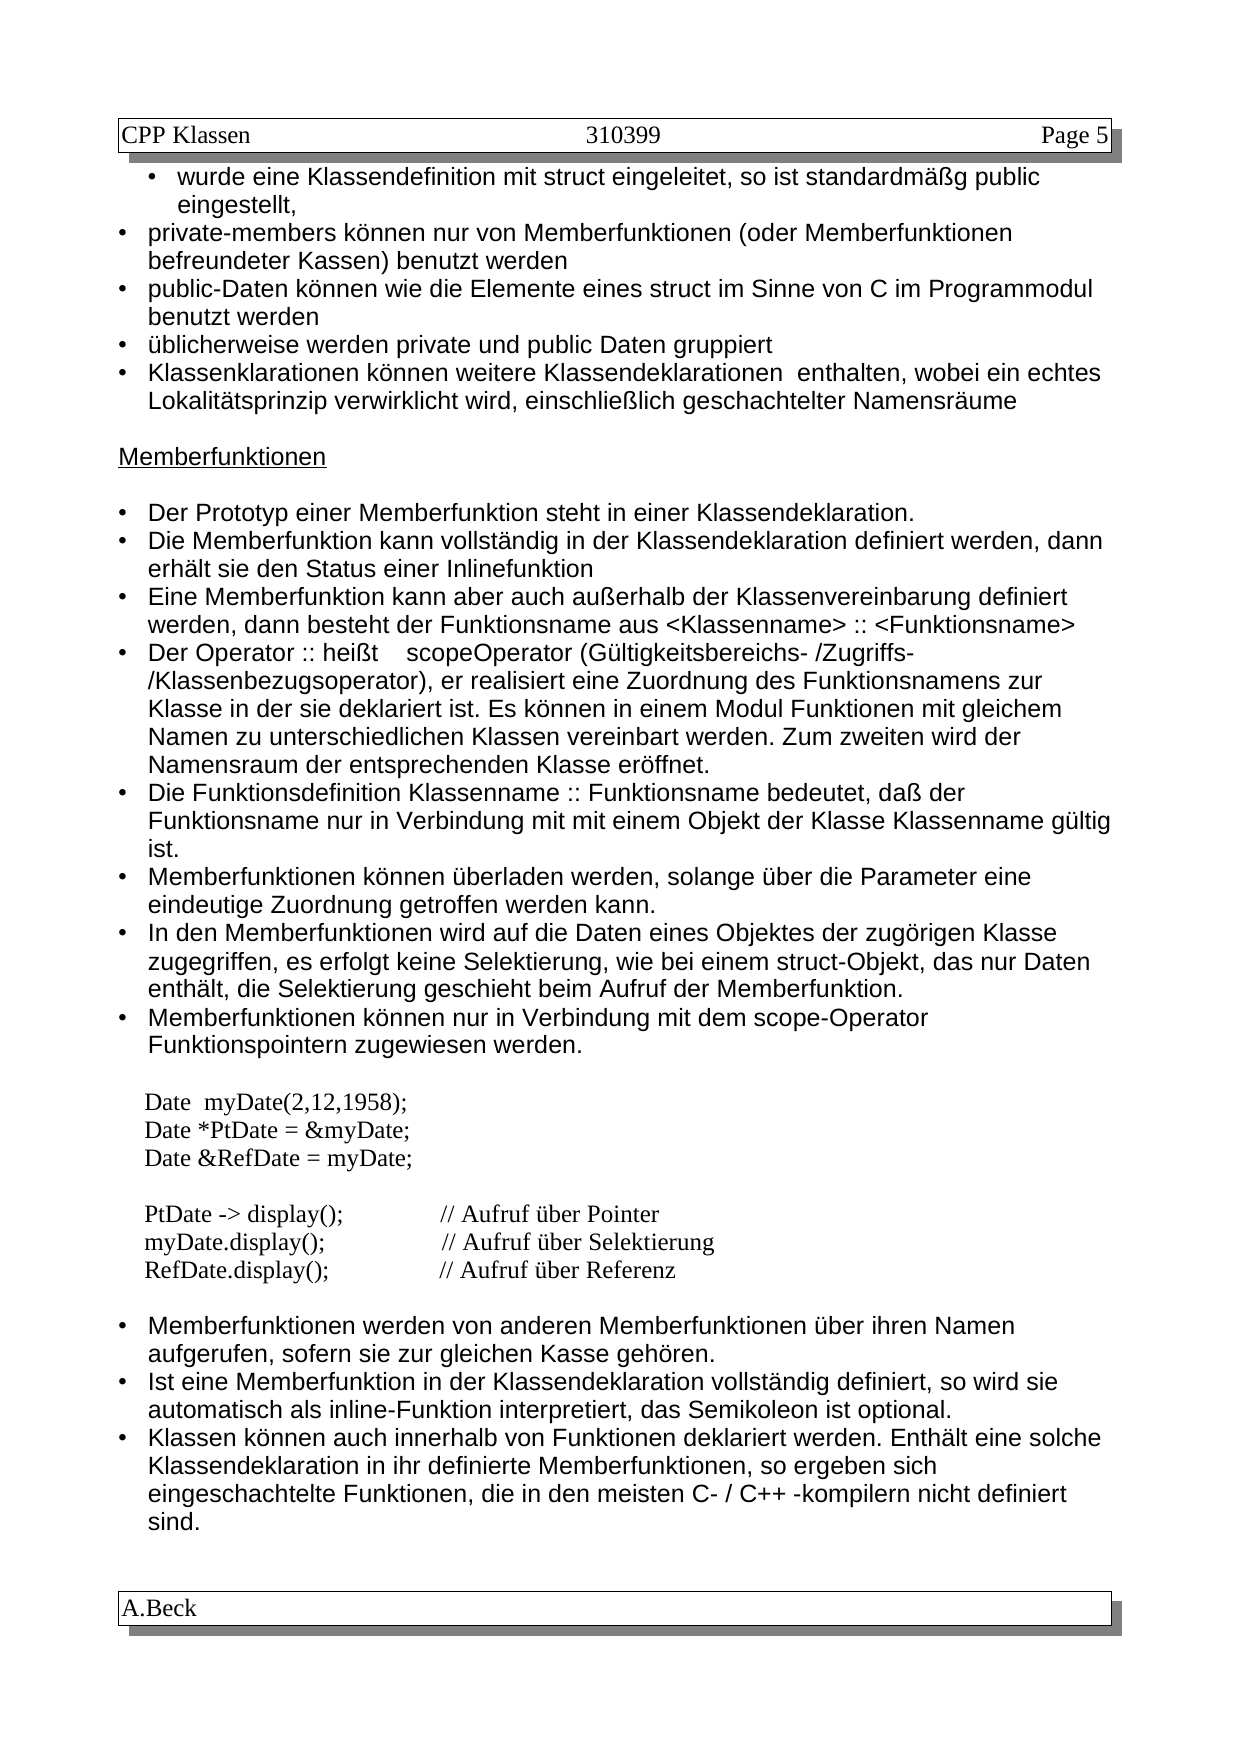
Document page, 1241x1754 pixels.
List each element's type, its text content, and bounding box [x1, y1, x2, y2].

list Memberfunktionen können überladen werden, solange über die Parameter eine eindeutige Zuordnung getroffen werden kann. [118, 863, 1122, 919]
list Die Funktionsdefinition Klassenname :: Funktionsname bedeutet, daß der Funktionsname nur in Verbindung mit mit einem Objekt der Klasse Klassenname gültig ist. [118, 779, 1122, 863]
list Der Operator :: heißt scopeOperator (Gültigkeitsbereichs- /Zugriffs- /Klassenbezugsoperator), er realisiert eine Zuordnung des Funktionsnamens zur Klasse in der sie deklariert ist. Es können in einem Modul Funktionen mit gleichem Namen zu unterschiedlichen Klassen vereinbart werden. Zum zweiten wird der Namensraum der entsprechenden Klasse eröffnet. [118, 639, 1122, 779]
list wurde eine Klassendefinition mit struct eingeleitet, so ist standardmäßg public eingestellt, [148, 163, 1122, 219]
list Klassenklarationen können weitere Klassendeklarationen enthalten, wobei ein echtes Lokalitätsprinzip verwirklicht wird, einschließlich geschachtelter Namensräume [118, 359, 1122, 415]
list Die Memberfunktion kann vollständig in der Klassendeklaration definiert werden, dann erhält sie den Status einer Inlinefunktion [118, 527, 1122, 583]
text Date &RefDate = myDate; [118, 1143, 1122, 1172]
list Memberfunktionen können nur in Verbindung mit dem scope-Operator Funktionspointern zugewiesen werden. [118, 1003, 1122, 1059]
text RefDate.display(); // Aufruf über Referenz [118, 1256, 1122, 1284]
list Klassen können auch innerhalb von Funktionen deklariert werden. Enthält eine solche Klassendeklaration in ihr definierte Memberfunktionen, so ergeben sich eingeschachtelte Funktionen, die in den meisten C- / C++ -kompilern nicht definiert sind. [118, 1424, 1122, 1536]
list Ist eine Memberfunktion in der Klassendeklaration vollständig definiert, so wird sie automatisch als inline-Funktion interpretiert, das Semikoleon ist optional. [118, 1368, 1122, 1424]
list private-members können nur von Memberfunktionen (oder Memberfunktionen befreundeter Kassen) benutzt werden [118, 219, 1122, 275]
text PtDate -> display(); // Aufruf über Pointer [118, 1199, 1122, 1228]
text Memberfunktionen [118, 443, 1122, 471]
list Memberfunktionen werden von anderen Memberfunktionen über ihren Namen aufgerufen, sofern sie zur gleichen Kasse gehören. [118, 1312, 1122, 1368]
list Eine Memberfunktion kann aber auch außerhalb der Klassenvereinbarung definiert werden, dann besteht der Funktionsname aus <Klassenname> :: <Funktionsname> [118, 583, 1122, 639]
list In den Memberfunktionen wird auf die Daten eines Objektes der zugörigen Klasse zugegriffen, es erfolgt keine Selektierung, wie bei einem struct-Objekt, das nur Daten enthält, die Selektierung geschieht beim Aufruf der Memberfunktion. [118, 919, 1122, 1003]
list üblicherweise werden private und public Daten gruppiert [118, 331, 1122, 359]
text Date myDate(2,12,1958); [118, 1087, 1122, 1116]
text myDate.display(); // Aufruf über Selektierung [118, 1228, 1122, 1256]
text Date *PtDate = &myDate; [118, 1116, 1122, 1143]
list Der Prototyp einer Memberfunktion steht in einer Klassendeklaration. [118, 499, 1122, 527]
list public-Daten können wie die Elemente eines struct im Sinne von C im Programmodul benutzt werden [118, 275, 1122, 331]
